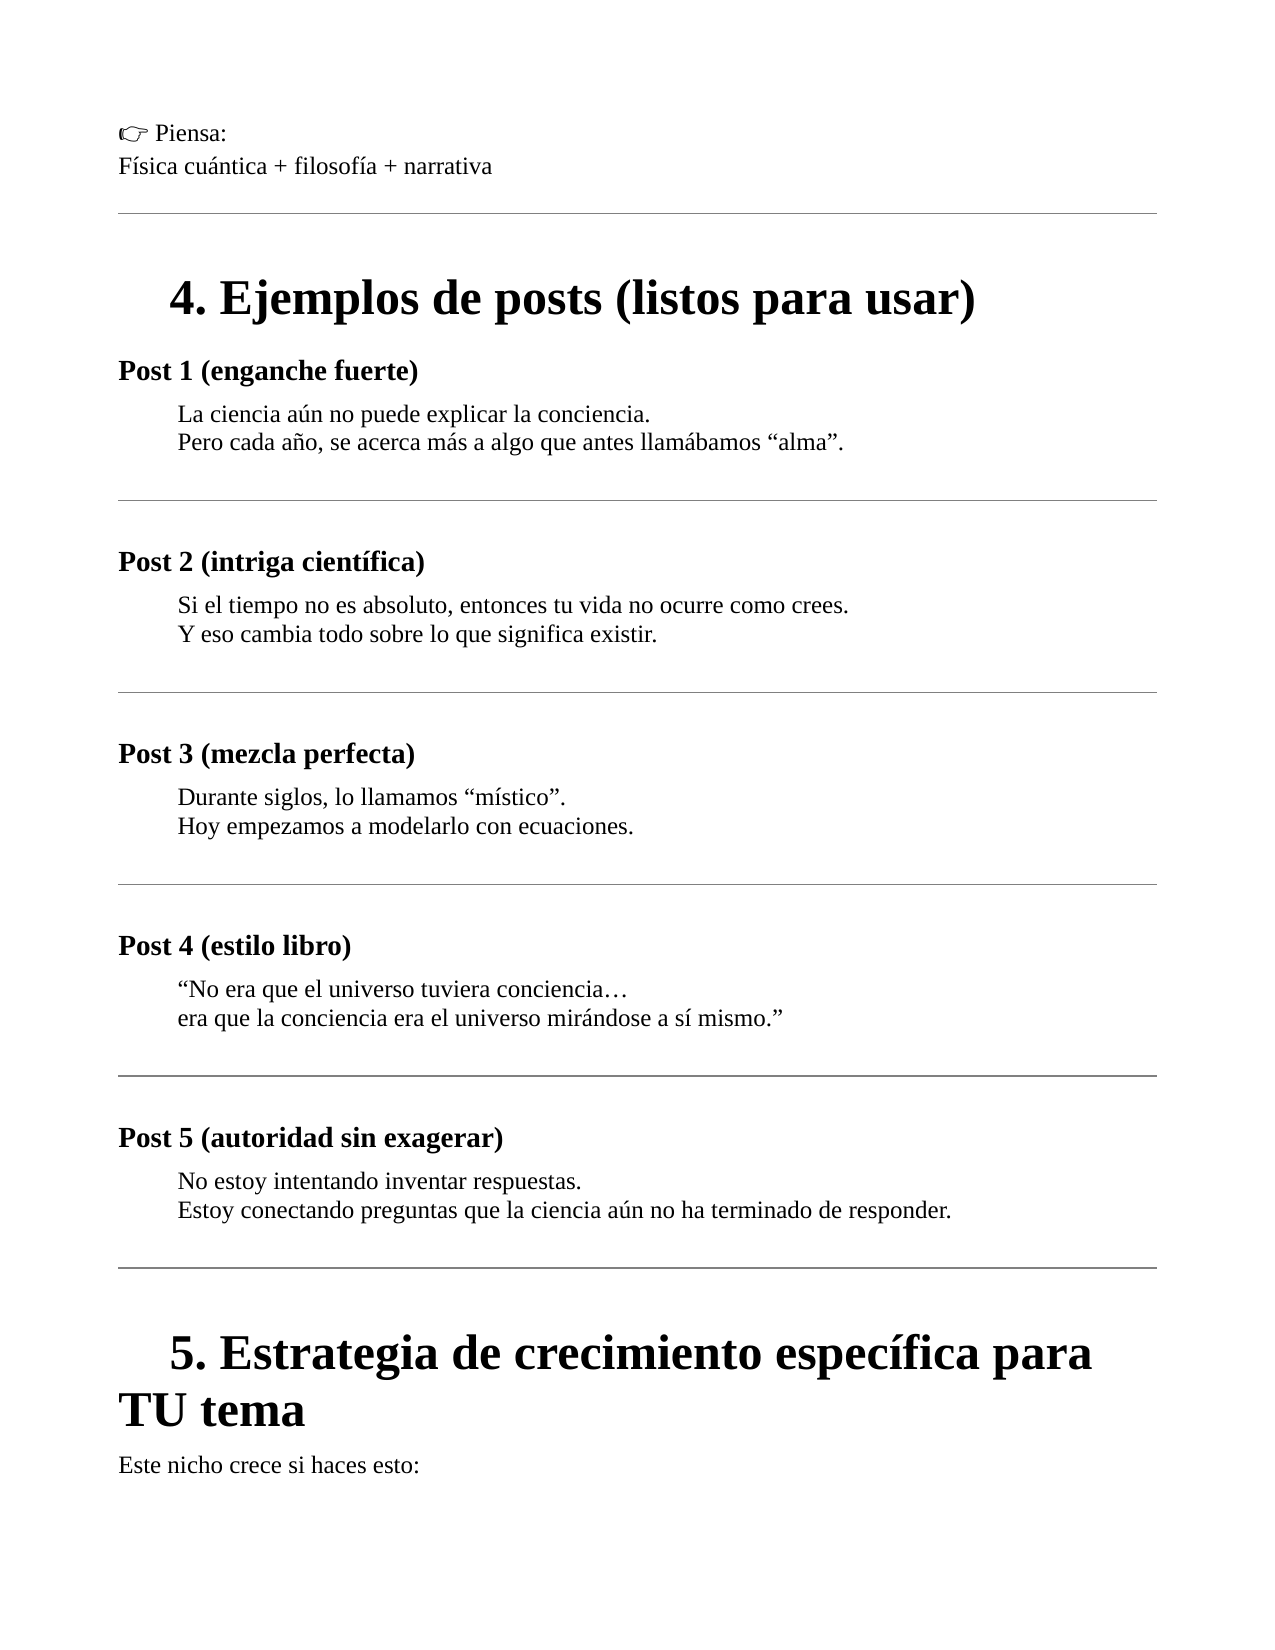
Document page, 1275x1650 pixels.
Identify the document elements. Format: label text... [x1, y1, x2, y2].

subtitle Post 5 (autoridad sin exagerar) [118, 1120, 1157, 1154]
text 👉 Piensa: Física cuántica + filosofía + narrativa [118, 118, 1157, 180]
subtitle 🧵 4. Ejemplos de posts (listos para usar) [118, 268, 1157, 326]
subtitle Post 2 (intriga científica) [118, 544, 1157, 578]
text “No era que el universo tuviera conciencia… era que la conciencia era el universo mirándose a sí mismo.” [177, 974, 1098, 1032]
text La ciencia aún no puede explicar la conciencia. Pero cada año, se acerca más a algo que antes llamábamos “alma”. [177, 399, 1098, 456]
subtitle Post 3 (mezcla perfecta) [118, 736, 1157, 770]
subtitle 🚀 5. Estrategia de crecimiento específica para TU tema [118, 1322, 1157, 1437]
text Durante siglos, lo llamamos “místico”. Hoy empezamos a modelarlo con ecuaciones. [177, 782, 1098, 840]
text No estoy intentando inventar respuestas. Estoy conectando preguntas que la ciencia aún no ha terminado de responder. [177, 1166, 1098, 1224]
text Si el tiempo no es absoluto, entonces tu vida no ocurre como crees. Y eso cambia todo sobre lo que significa existir. [177, 591, 1098, 648]
subtitle Post 1 (enganche fuerte) [118, 353, 1157, 386]
subtitle Post 4 (estilo libro) [118, 928, 1157, 962]
text Este nicho crece si haces esto: [118, 1450, 1157, 1479]
